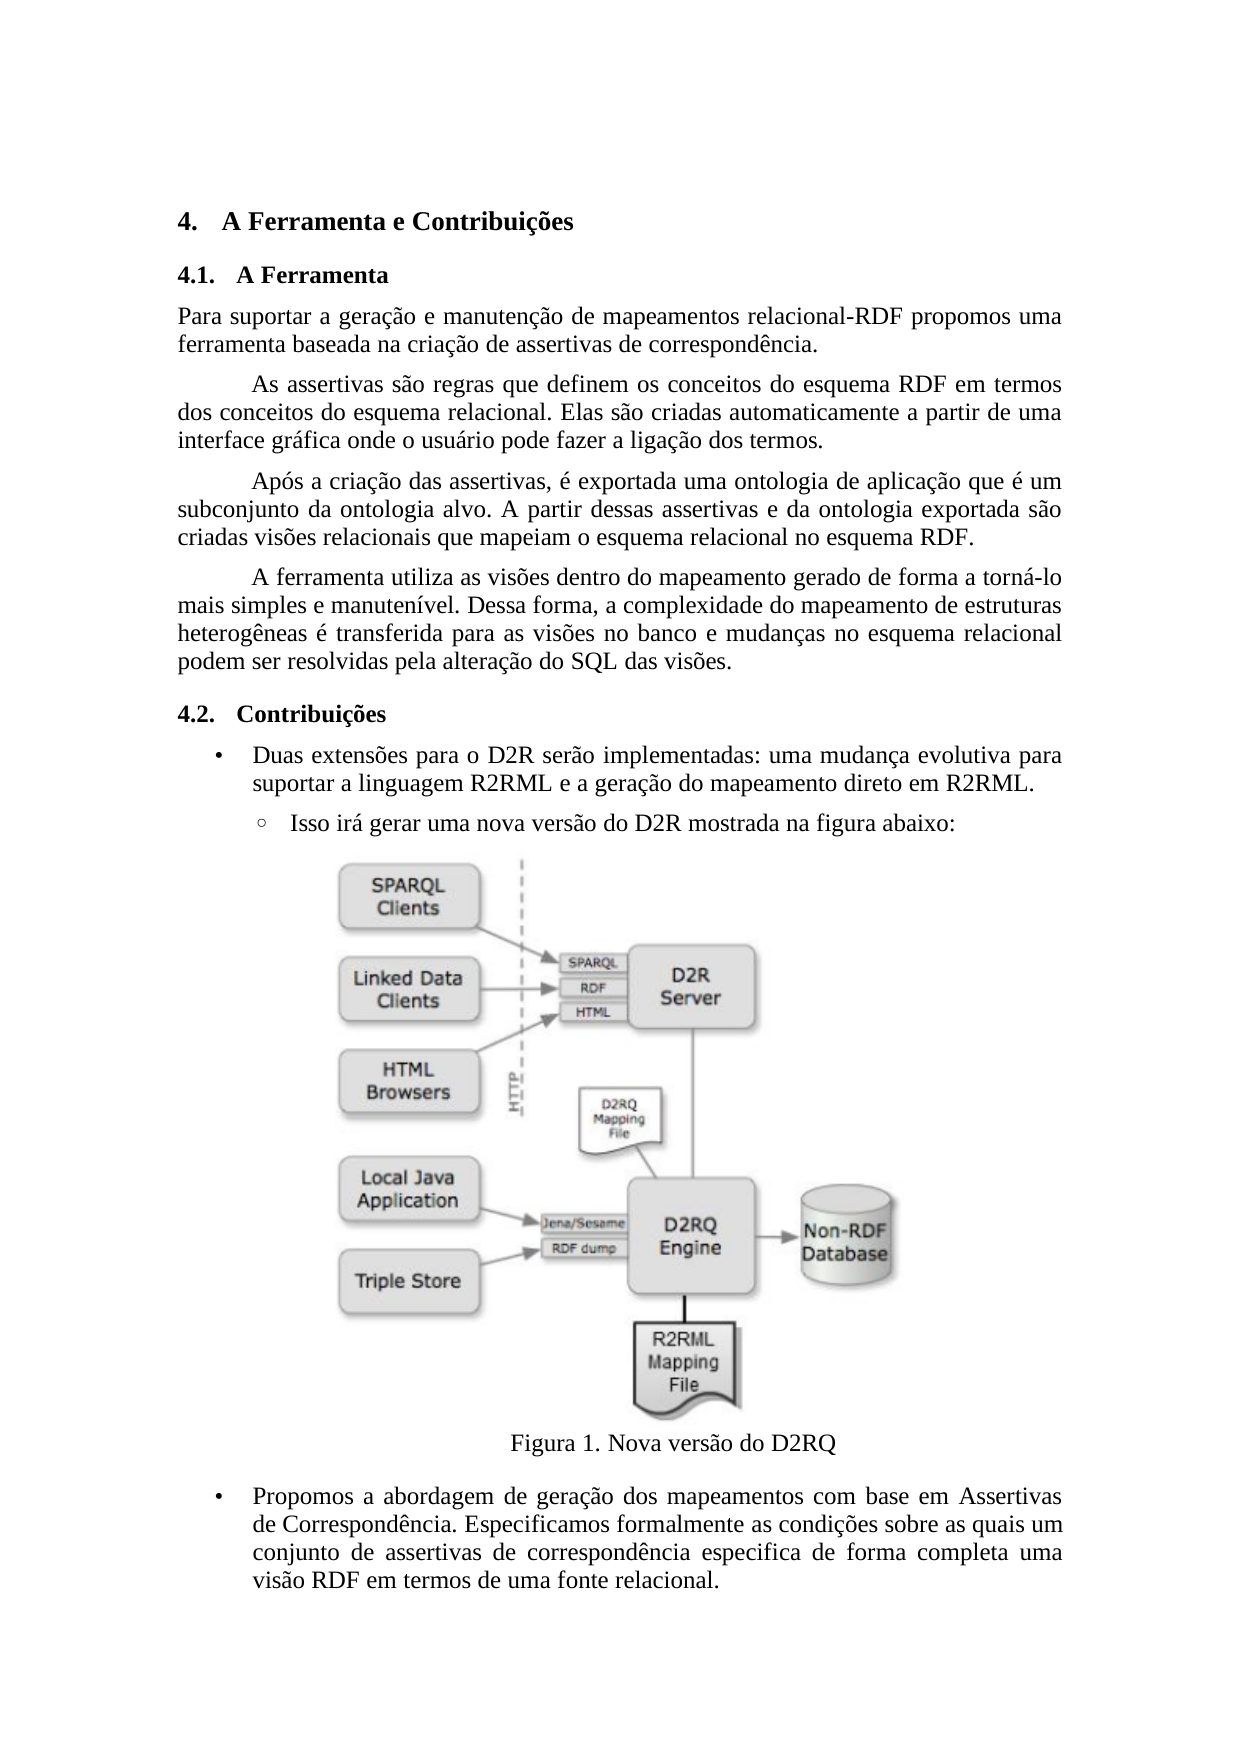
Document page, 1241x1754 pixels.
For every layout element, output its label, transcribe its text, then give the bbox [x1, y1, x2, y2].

text Para suportar a geração e manutenção de mapeamentos relacional-RDF propomos uma ferramenta baseada na criação de assertivas de correspondência. [177, 302, 1063, 358]
title Contribuições [177, 700, 1063, 728]
text As assertivas são regras que definem os conceitos do esquema RDF em termos dos conceitos do esquema relacional. Elas são criadas automaticamente a partir de uma interface gráfica onde o usuário pode fazer a ligação dos termos. [177, 370, 1063, 454]
title A Ferramenta [177, 261, 1063, 289]
text A ferramenta utiliza as visões dentro do mapeamento gerado de forma a torná-lo mais simples e manutenível. Dessa forma, a complexidade do mapeamento de estruturas heterogêneas é transferida para as visões no banco e mudanças no esquema relacional podem ser resolvidas pela alteração do SQL das visões. [177, 563, 1063, 675]
list Propomos a abordagem de geração dos mapeamentos com base em Assertivas de Correspondência. Especificamos formalmente as condições sobre as quais um conjunto de assertivas de correspondência especifica de forma completa uma visão RDF em termos de uma fonte relacional. [215, 1482, 1063, 1594]
list Isso irá gerar uma nova versão do D2R mostrada na figura abaixo: [252, 809, 1063, 837]
title A Ferramenta e Contribuições [177, 207, 1063, 237]
list Duas extensões para o D2R serão implementadas: uma mudança evolutiva para suportar a linguagem R2RML e a geração do mapeamento direto em R2RML. [215, 741, 1063, 797]
list Figura 1. Nova versão do D2RQ [252, 849, 1063, 1457]
text Após a criação das assertivas, é exportada uma ontologia de aplicação que é um subconjunto da ontologia alvo. A partir dessas assertivas e da ontologia exportada são criadas visões relacionais que mapeiam o esquema relacional no esquema RDF. [177, 467, 1063, 551]
